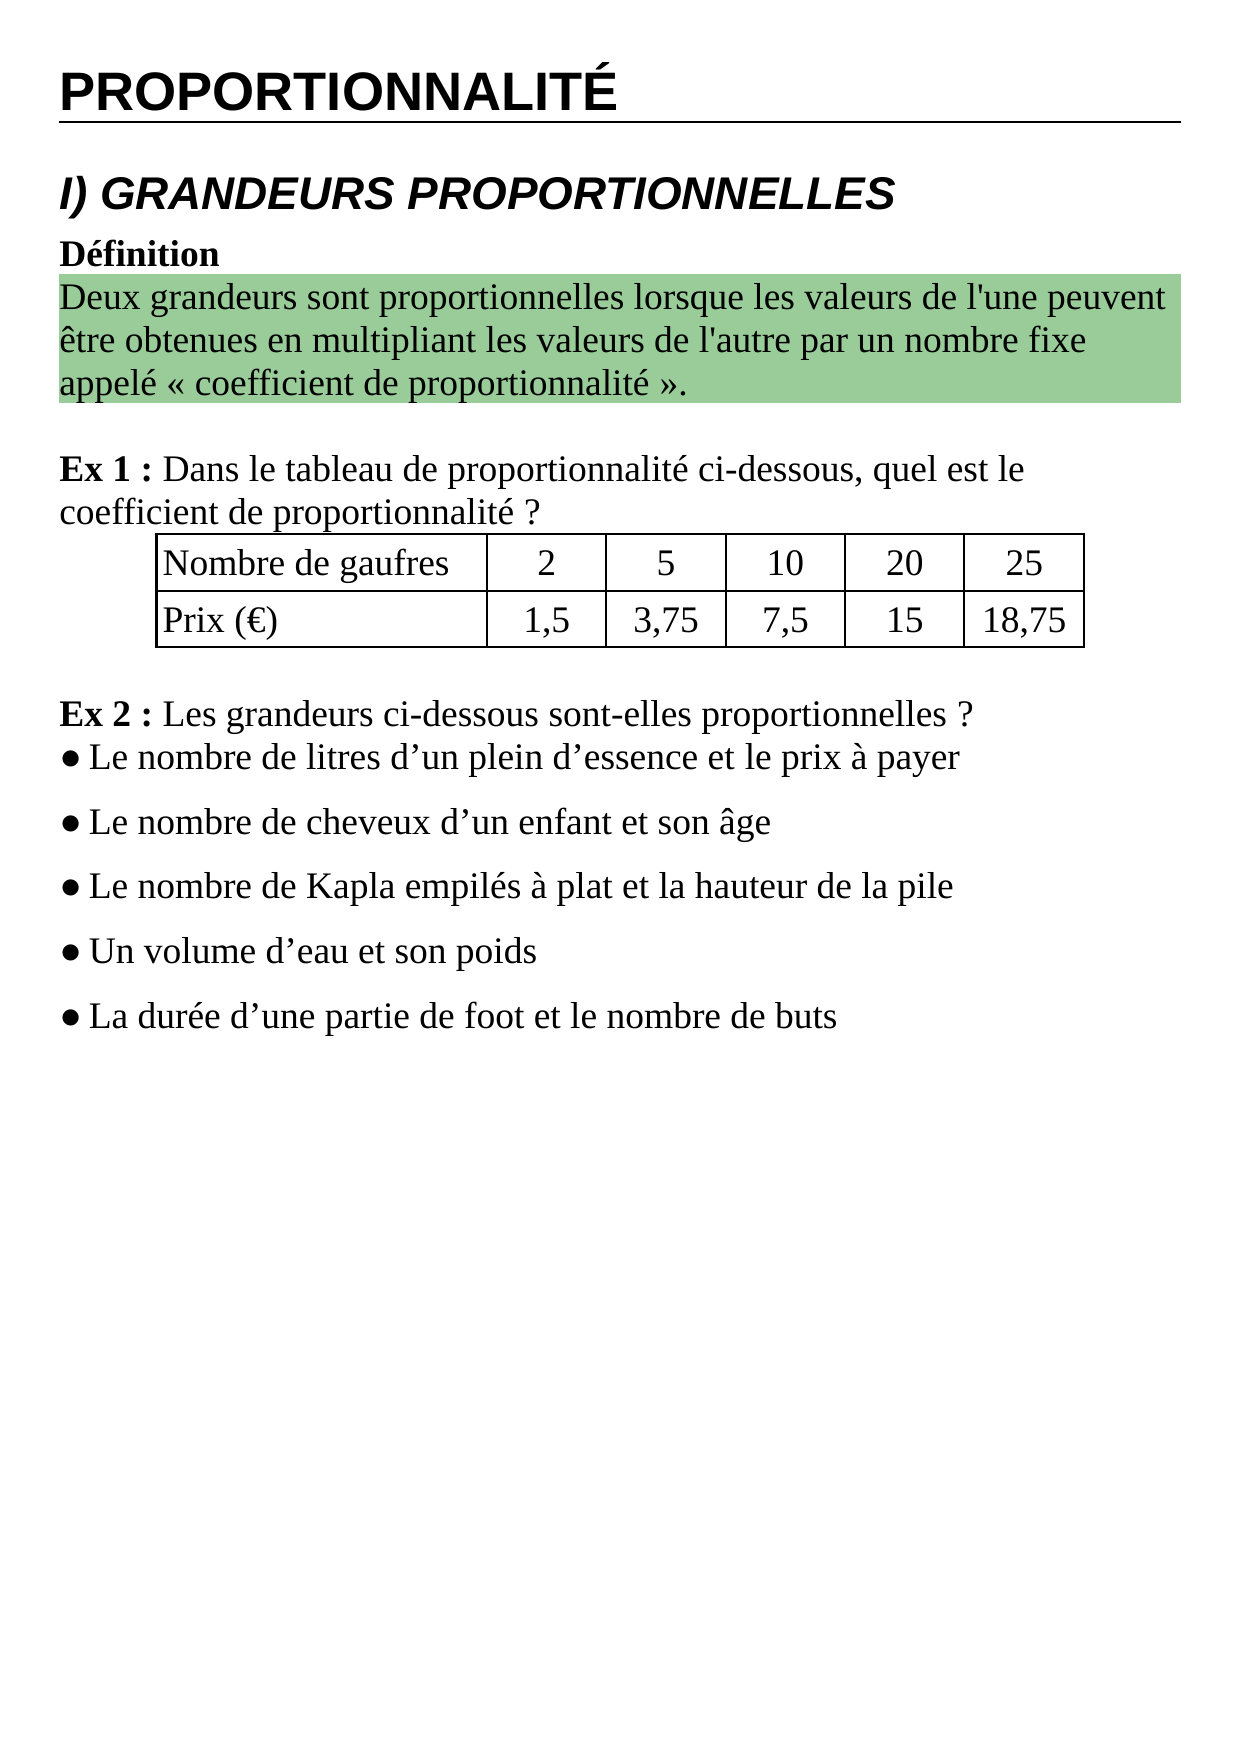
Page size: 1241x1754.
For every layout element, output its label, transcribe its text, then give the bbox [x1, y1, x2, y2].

table_cell 18,75 [965, 592, 1083, 646]
table_cell 3,75 [607, 592, 725, 646]
table_cell 1,5 [488, 592, 605, 646]
text Deux grandeurs sont proportionnelles lorsque les valeurs de l'une peuvent être obtenues en multipliant les valeurs de l'autre par un nombre fixe appelé « coefficient de proportionnalité ». [59, 274, 1181, 403]
table_header 25 [965, 535, 1083, 589]
table_cell Prix (€) [158, 592, 486, 646]
list Grandeurs proportionnelles [59, 167, 1181, 219]
text Proportionnalité [59, 59, 1181, 121]
table_header Nombre de gaufres [158, 535, 486, 589]
table_header 5 [607, 535, 725, 589]
list Un volume d’eau et son poids [59, 929, 1181, 972]
list Le nombre de cheveux d’un enfant et son âge [59, 799, 1181, 842]
table_cell 7,5 [727, 592, 844, 646]
table_header 20 [846, 535, 963, 589]
list Le nombre de litres d’un plein d’essence et le prix à payer [59, 734, 1181, 778]
text Définition [59, 231, 1181, 274]
list La durée d’une partie de foot et le nombre de buts [59, 993, 1181, 1036]
list Le nombre de Kapla empilés à plat et la hauteur de la pile [59, 864, 1181, 907]
text Ex 2 : Les grandeurs ci-dessous sont-elles proportionnelles ? [59, 691, 1181, 734]
table_header 10 [727, 535, 844, 589]
text Ex 1 : Dans le tableau de proportionnalité ci-dessous, quel est le coefficient de proportionnalité ? [59, 447, 1181, 533]
table_header 2 [488, 535, 605, 589]
table_cell 15 [846, 592, 963, 646]
